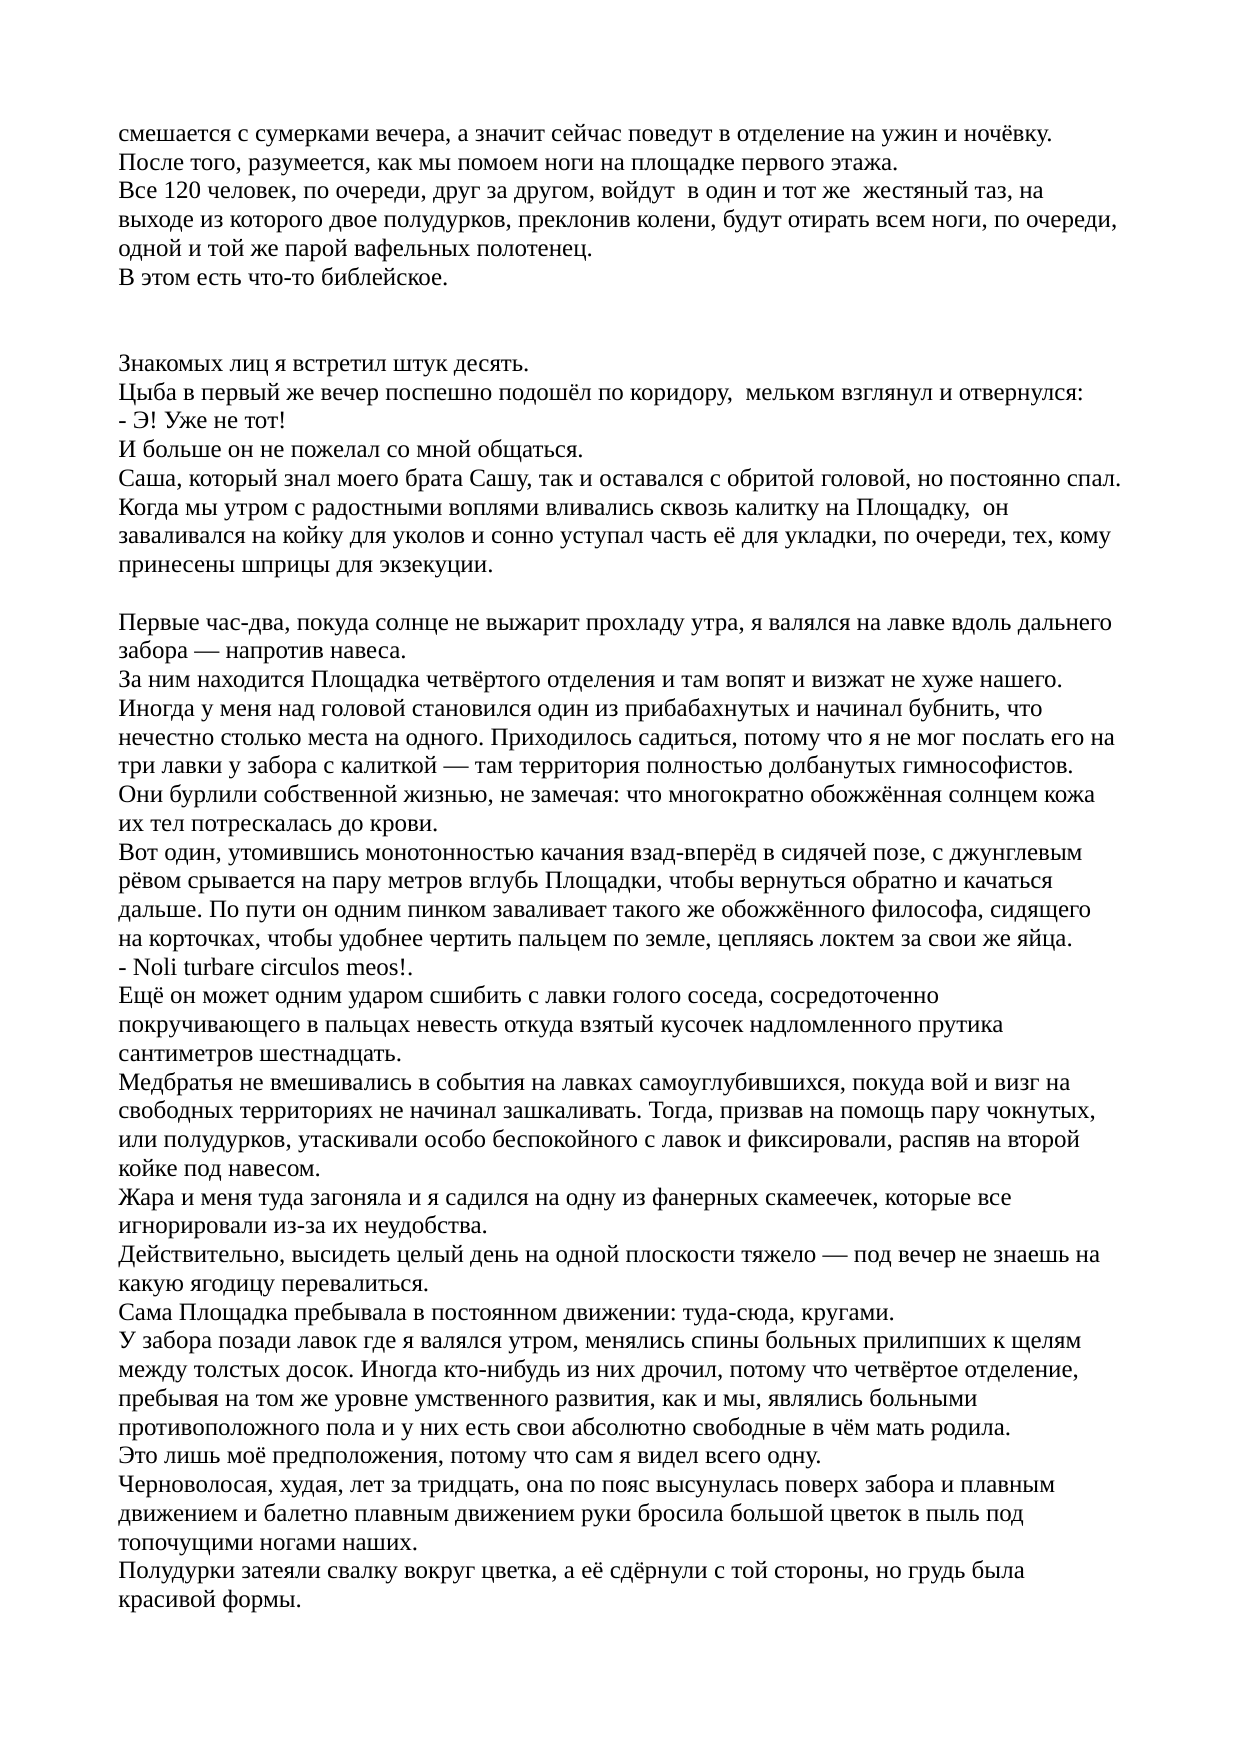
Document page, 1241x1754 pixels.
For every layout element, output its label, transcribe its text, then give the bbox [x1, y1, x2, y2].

text - Э! Уже не тот! [118, 406, 1122, 434]
text Все 120 человек, по очереди, друг за другом, войдут в один и тот же жестяный таз, на выходе из которого двое полудурков, преклонив колени, будут отирать всем ноги, по очереди, одной и той же парой вафельных полотенец. [118, 176, 1122, 262]
text Сама Площадка пребывала в постоянном движении: туда-сюда, кругами. [118, 1297, 1122, 1326]
text - Noli turbare circulos meos!. [118, 952, 1122, 981]
text Это лишь моё предположения, потому что сам я видел всего одну. [118, 1441, 1122, 1469]
text Знакомых лиц я встретил штук десять. [118, 348, 1122, 377]
text После того, разумеется, как мы помоем ноги на площадке первого этажа. [118, 147, 1122, 176]
text Когда мы утром с радостными воплями вливались сквозь калитку на Площадку, он заваливался на койку для уколов и сонно уступал часть её для укладки, по очереди, тех, кому принесены шприцы для экзекуции. [118, 492, 1122, 578]
text Иногда у меня над головой становился один из прибабахнутых и начинал бубнить, что нечестно столько места на одного. Приходилось садиться, потому что я не мог послать его на три лавки у забора с калиткой — там территория полностью долбанутых гимнософистов. [118, 693, 1122, 779]
text Цыба в первый же вечер поспешно подошёл по коридору, мельком взглянул и отвернулся: [118, 377, 1122, 406]
text И больше он не пожелал со мной общаться. [118, 434, 1122, 463]
text Ещё он может одним ударом сшибить с лавки голого соседа, сосредоточенно покручивающего в пальцах невесть откуда взятый кусочек надломленного прутика сантиметров шестнадцать. [118, 981, 1122, 1067]
text У забора позади лавок где я валялся утром, менялись спины больных прилипших к щелям между толстых досок. Иногда кто-нибудь из них дрочил, потому что четвёртое отделение, пребывая на том же уровне умственного развития, как и мы, являлись больными противоположного пола и у них есть свои абсолютно свободные в чём мать родила. [118, 1326, 1122, 1441]
text Саша, который знал моего брата Сашу, так и оставался с обритой головой, но постоянно спал. [118, 463, 1122, 492]
text Медбратья не вмешивались в события на лавках самоуглубившихся, покуда вой и визг на свободных территориях не начинал зашкаливать. Тогда, призвав на помощь пару чокнутых, или полудурков, утаскивали особо беспокойного с лавок и фиксировали, распяв на второй койке под навесом. [118, 1067, 1122, 1182]
text Жара и меня туда загоняла и я садился на одну из фанерных скамеечек, которые все игнорировали из-за их неудобства. [118, 1182, 1122, 1239]
text Первые час-два, покуда солнце не выжарит прохладу утра, я валялся на лавке вдоль дальнего забора — напротив навеса. [118, 607, 1122, 664]
text За ним находится Площадка четвёртого отделения и там вопят и визжат не хуже нашего. [118, 664, 1122, 693]
text Вот один, утомившись монотонностью качания взад-вперёд в сидячей позе, с джунглевым рёвом срывается на пару метров вглубь Площадки, чтобы вернуться обратно и качаться дальше. По пути он одним пинком заваливает такого же обожжённого философа, сидящего на корточках, чтобы удобнее чертить пальцем по земле, цепляясь локтем за свои же яйца. [118, 837, 1122, 952]
text Черноволосая, худая, лет за тридцать, она по пояс высунулась поверх забора и плавным движением и балетно плавным движением руки бросила большой цветок в пыль под топочущими ногами наших. [118, 1469, 1122, 1556]
text Действительно, высидеть целый день на одной плоскости тяжело — под вечер не знаешь на какую ягодицу перевалиться. [118, 1239, 1122, 1297]
text Полудурки затеяли свалку вокруг цветка, а её сдёрнули с той стороны, но грудь была красивой формы. [118, 1556, 1122, 1613]
text В этом есть что-то библейское. [118, 262, 1122, 291]
text смешается с сумерками вечера, а значит сейчас поведут в отделение на ужин и ночёвку. [118, 118, 1122, 147]
text Они бурлили собственной жизнью, не замечая: что многократно обожжённая солнцем кожа их тел потрескалась до крови. [118, 779, 1122, 837]
